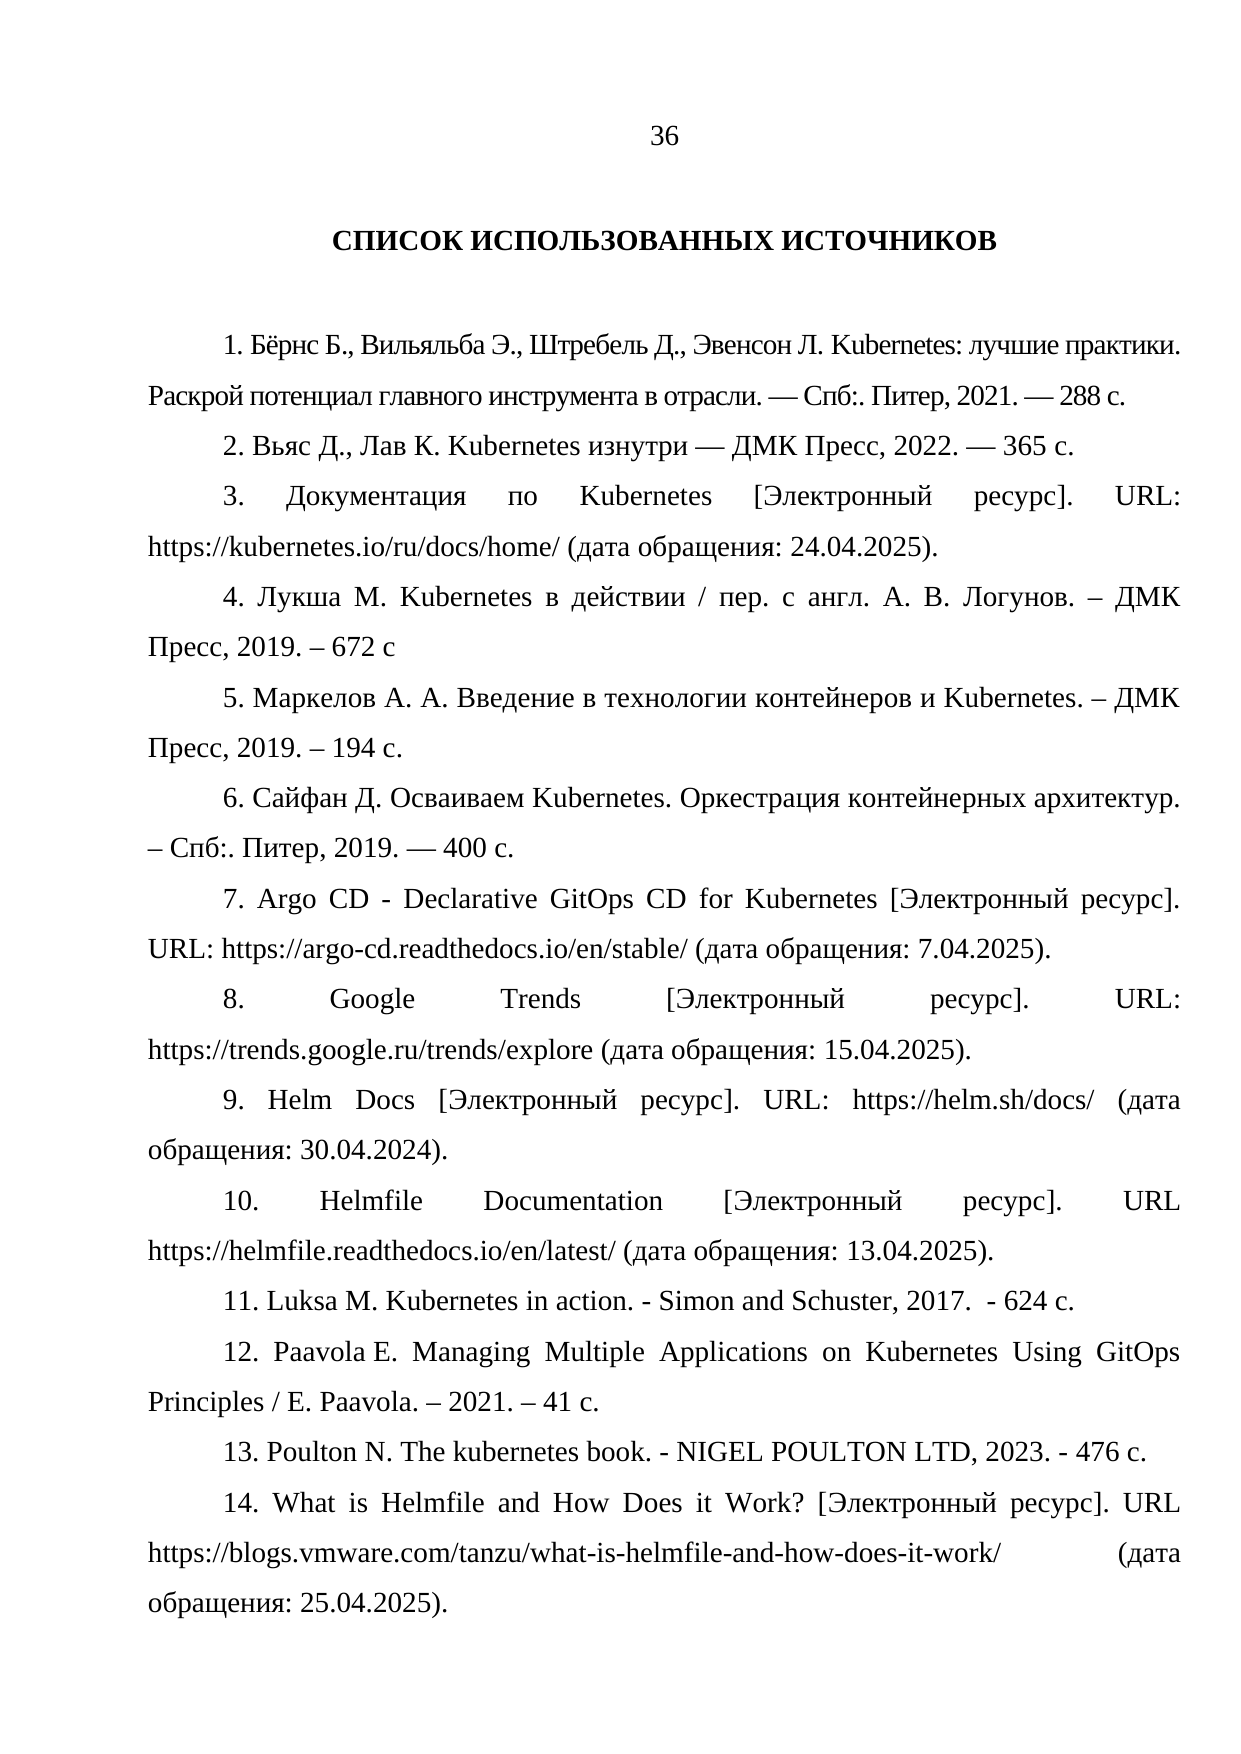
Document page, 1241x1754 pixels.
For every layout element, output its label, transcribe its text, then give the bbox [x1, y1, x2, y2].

subtitle СПИСОК ИСПОЛЬЗОВАННЫХ ИСТОЧНИКОВ [148, 223, 1181, 257]
text 7. Argo CD - Declarative GitOps CD for Kubernetes [Электронный ресурс]. URL: https://argo-cd.readthedocs.io/en/stable/ (дата обращения: 7.04.2025). [148, 881, 1181, 965]
text 14. What is Helmfile and How Does it Work? [Электронный ресурс]. URL https://blogs.vmware.com/tanzu/what-is-helmfile-and-how-does-it-work/ (дата обращения: 25.04.2025). [148, 1485, 1181, 1619]
text 2. Вьяс Д., Лав К. Kubernetes изнутри — ДМК Пресс, 2022. — 365 c. [148, 428, 1181, 462]
text 8. Google Trends [Электронный ресурс]. URL: https://trends.google.ru/trends/explore (дата обращения: 15.04.2025). [148, 982, 1181, 1065]
text 6. Сайфан Д. Осваиваем Kubernetes. Оркестрация контейнерных архитектур. – Спб:. Питер, 2019. — 400 с. [148, 780, 1181, 864]
text 11. Luksa M. Kubernetes in action. - Simon and Schuster, 2017. - 624 с. [148, 1283, 1181, 1317]
text 9. Helm Docs [Электронный ресурс]. URL: https://helm.sh/docs/ (дата обращения: 30.04.2024). [148, 1082, 1181, 1166]
text 13. Poulton N. The kubernetes book. - NIGEL POULTON LTD, 2023. - 476 с. [148, 1434, 1181, 1468]
text 5. Маркелов А. А. Введение в технологии контейнеров и Kubernetes. – ДМК Пресс, 2019. – 194 с. [148, 680, 1181, 763]
text 3. Документация по Kubernetes [Электронный ресурс]. URL: https://kubernetes.io/ru/docs/home/ (дата обращения: 24.04.2025). [148, 478, 1181, 562]
text 1. Бёрнс Б., Вильяльба Э., Штребель Д., Эвенсон Л. Kubernetes: лучшие практики. Раскрой потенциал главного инструмента в отрасли. — Спб:. Питер, 2021. — 288 с. [148, 327, 1181, 411]
text 12. Paavola E. Managing Multiple Applications on Kubernetes Using GitOps Principles / E. Paavola. – 2021. – 41 с. [148, 1334, 1181, 1418]
text 4. Лукша М. Kubernetes в действии / пер. с англ. А. В. Логунов. – ДМК Пресс, 2019. – 672 с [148, 579, 1181, 663]
text 10. Helmfile Documentation [Электронный ресурс]. URL https://helmfile.readthedocs.io/en/latest/ (дата обращения: 13.04.2025). [148, 1183, 1181, 1267]
